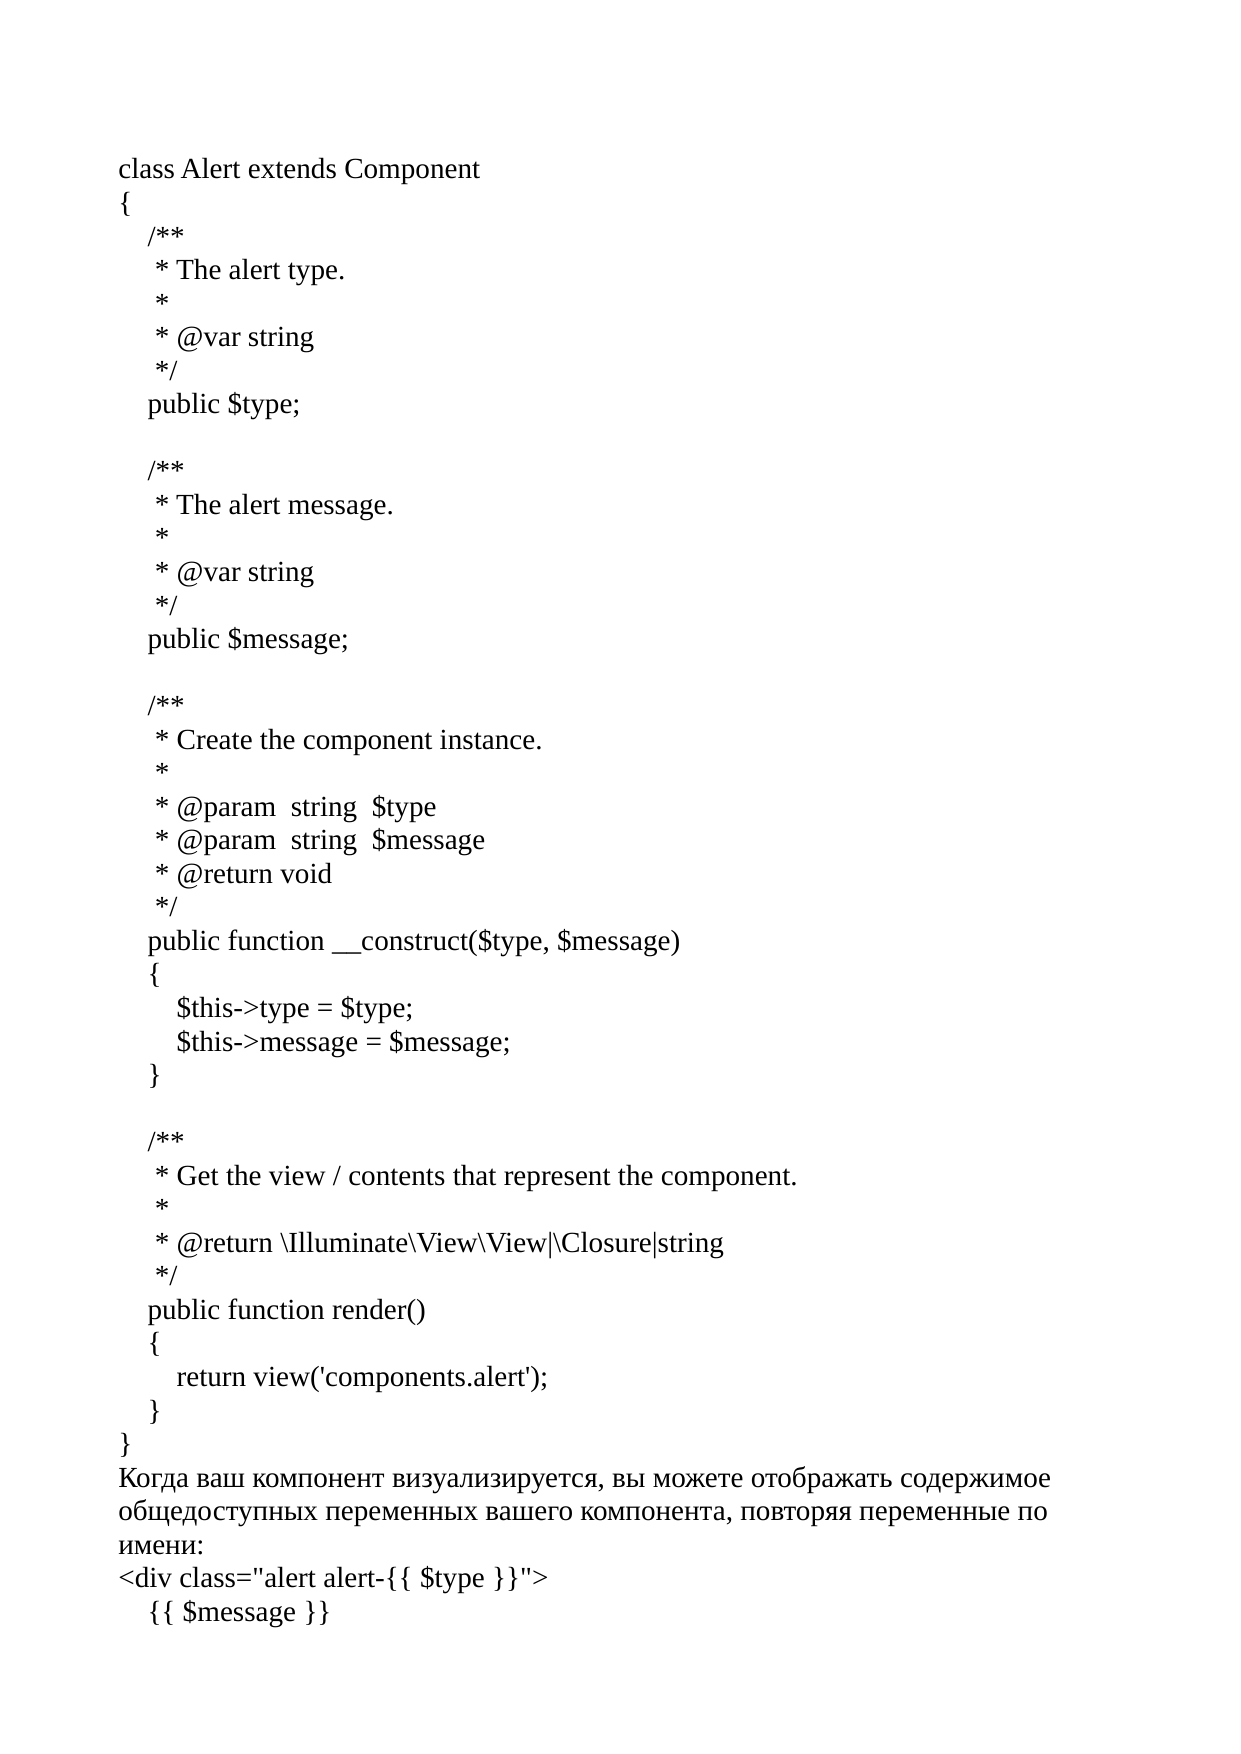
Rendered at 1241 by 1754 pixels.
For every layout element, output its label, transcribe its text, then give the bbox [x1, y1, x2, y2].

text Когда ваш компонент визуализируется, вы можете отображать содержимое общедоступных переменных вашего компонента, повторяя переменные по имени: [118, 1460, 1122, 1560]
text public $type; [118, 386, 1122, 420]
text * The alert message. [118, 487, 1122, 521]
text /** [118, 453, 1122, 487]
text */ [118, 889, 1122, 923]
text * Get the view / contents that represent the component. [118, 1158, 1122, 1191]
text */ [118, 353, 1122, 386]
text /** [118, 1124, 1122, 1158]
text * @return void [118, 856, 1122, 889]
text } [118, 1426, 1122, 1460]
text } [118, 1057, 1122, 1091]
text * @return \Illuminate\View\View|\Closure|string [118, 1225, 1122, 1258]
text { [118, 1326, 1122, 1359]
text } [118, 1393, 1122, 1426]
text class Alert extends Component [118, 152, 1122, 185]
text * Create the component instance. [118, 722, 1122, 755]
text public $message; [118, 621, 1122, 655]
text * @var string [118, 319, 1122, 353]
text */ [118, 1258, 1122, 1292]
text <div class="alert alert-{{ $type }}"> [118, 1560, 1122, 1594]
text * The alert type. [118, 252, 1122, 286]
text * [118, 755, 1122, 789]
text * @param string $type [118, 789, 1122, 822]
text * [118, 1191, 1122, 1225]
text $this->type = $type; [118, 990, 1122, 1024]
text /** [118, 219, 1122, 252]
text * [118, 286, 1122, 319]
text {{ $message }} [118, 1594, 1122, 1627]
text public function render() [118, 1292, 1122, 1326]
text { [118, 957, 1122, 990]
text public function __construct($type, $message) [118, 923, 1122, 957]
text { [118, 185, 1122, 219]
text * @param string $message [118, 822, 1122, 856]
text * @var string [118, 554, 1122, 588]
text */ [118, 588, 1122, 621]
text * [118, 521, 1122, 554]
text return view('components.alert'); [118, 1359, 1122, 1393]
text /** [118, 688, 1122, 722]
text $this->message = $message; [118, 1024, 1122, 1057]
